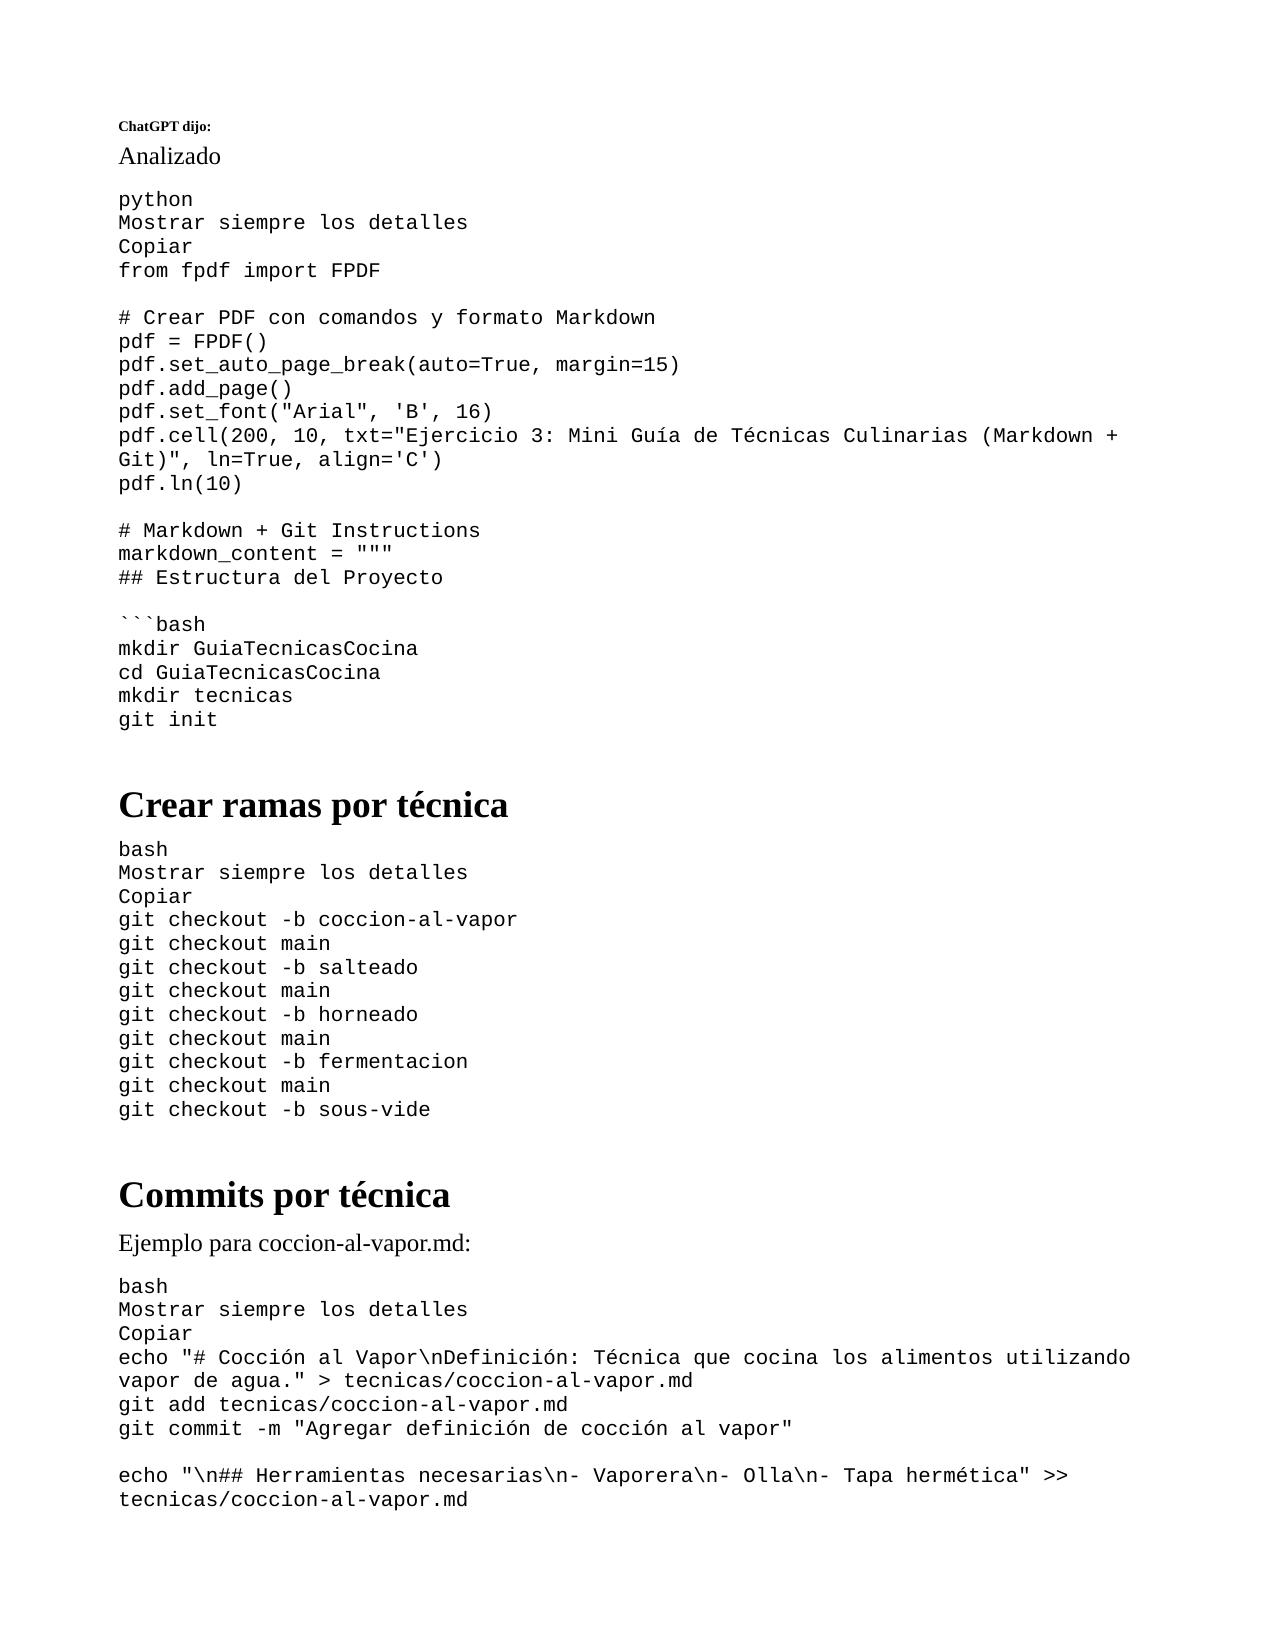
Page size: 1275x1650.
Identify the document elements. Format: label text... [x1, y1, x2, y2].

text Ejemplo para coccion-al-vapor.md: [118, 1228, 1157, 1257]
text pdf.cell(200, 10, txt="Ejercicio 3: Mini Guía de Técnicas Culinarias (Markdown + Git)", ln=True, align='C') [118, 425, 1157, 472]
text Copiar [118, 236, 1157, 260]
text git checkout -b coccion-al-vapor [118, 909, 1157, 933]
text git checkout main [118, 980, 1157, 1004]
text git checkout main [118, 1075, 1157, 1099]
subtitle Crear ramas por técnica [118, 783, 1157, 826]
text # Markdown + Git Instructions [118, 520, 1157, 543]
text git checkout main [118, 933, 1157, 957]
text Mostrar siempre los detalles [118, 862, 1157, 886]
text python [118, 189, 1157, 212]
text git init [118, 709, 1157, 733]
text git checkout -b sous-vide [118, 1099, 1157, 1122]
text cd GuiaTecnicasCocina [118, 662, 1157, 685]
text pdf.set_auto_page_break(auto=True, margin=15) [118, 354, 1157, 378]
text echo "\n## Herramientas necesarias\n- Vaporera\n- Olla\n- Tapa hermética" >> tecnicas/coccion-al-vapor.md [118, 1465, 1157, 1512]
text bash [118, 838, 1157, 862]
subtitle Commits por técnica [118, 1173, 1157, 1216]
text Analizado [118, 141, 1157, 170]
text pdf = FPDF() [118, 331, 1157, 354]
text mkdir tecnicas [118, 685, 1157, 709]
text pdf.add_page() [118, 378, 1157, 402]
subtitle ChatGPT dijo: [118, 118, 1157, 135]
text git commit -m "Agregar definición de cocción al vapor" [118, 1418, 1157, 1441]
text ## Estructura del Proyecto [118, 567, 1157, 591]
text git add tecnicas/coccion-al-vapor.md [118, 1394, 1157, 1418]
text from fpdf import FPDF [118, 260, 1157, 283]
text git checkout -b fermentacion [118, 1051, 1157, 1075]
text pdf.set_font("Arial", 'B', 16) [118, 402, 1157, 425]
text Mostrar siempre los detalles [118, 212, 1157, 236]
text git checkout main [118, 1028, 1157, 1051]
text pdf.ln(10) [118, 472, 1157, 496]
text markdown_content = """ [118, 543, 1157, 567]
text Copiar [118, 1323, 1157, 1347]
text Copiar [118, 886, 1157, 909]
text # Crear PDF con comandos y formato Markdown [118, 307, 1157, 331]
text git checkout -b salteado [118, 957, 1157, 980]
text git checkout -b horneado [118, 1004, 1157, 1028]
text Mostrar siempre los detalles [118, 1299, 1157, 1323]
text mkdir GuiaTecnicasCocina [118, 638, 1157, 662]
text echo "# Cocción al Vapor\nDefinición: Técnica que cocina los alimentos utilizando vapor de agua." > tecnicas/coccion-al-vapor.md [118, 1347, 1157, 1394]
text bash [118, 1276, 1157, 1299]
text ```bash [118, 614, 1157, 638]
